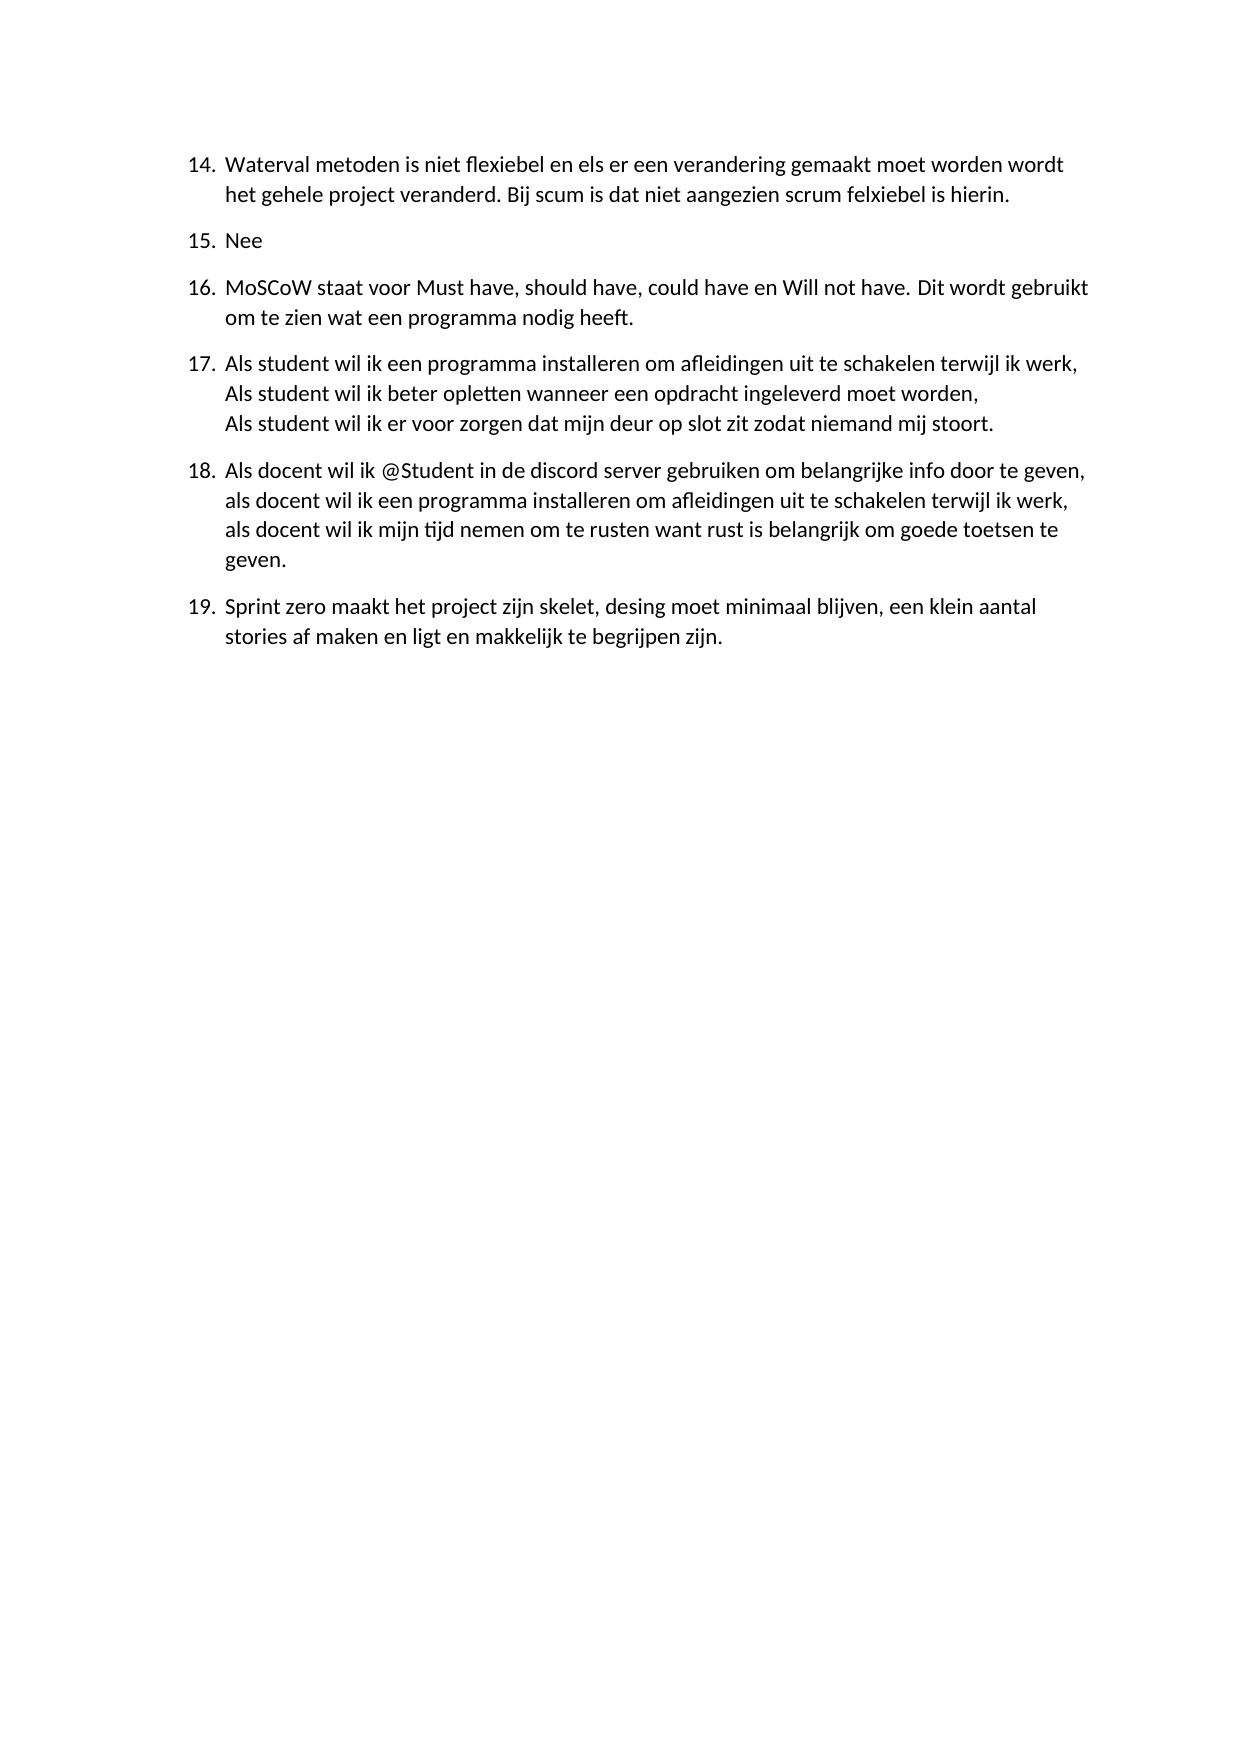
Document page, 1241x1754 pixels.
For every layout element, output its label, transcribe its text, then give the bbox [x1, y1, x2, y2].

list MoSCoW staat voor Must have, should have, could have en Will not have. Dit wordt gebruikt om te zien wat een programma nodig heeft. [187, 273, 1090, 331]
list Sprint zero maakt het project zijn skelet, desing moet minimaal blijven, een klein aantal stories af maken en ligt en makkelijk te begrijpen zijn. [187, 592, 1090, 650]
list Als student wil ik een programma installeren om afleidingen uit te schakelen terwijl ik werk, Als student wil ik beter opletten wanneer een opdracht ingeleverd moet worden, Als student wil ik er voor zorgen dat mijn deur op slot zit zodat niemand mij stoort. [187, 349, 1090, 437]
list Waterval metoden is niet flexiebel en els er een verandering gemaakt moet worden wordt het gehele project veranderd. Bij scum is dat niet aangezien scrum felxiebel is hierin. [187, 150, 1090, 208]
list Nee [187, 226, 1090, 254]
list Als docent wil ik @Student in de discord server gebruiken om belangrijke info door te geven, als docent wil ik een programma installeren om afleidingen uit te schakelen terwijl ik werk, als docent wil ik mijn tijd nemen om te rusten want rust is belangrijk om goede toetsen te geven. [187, 456, 1090, 573]
